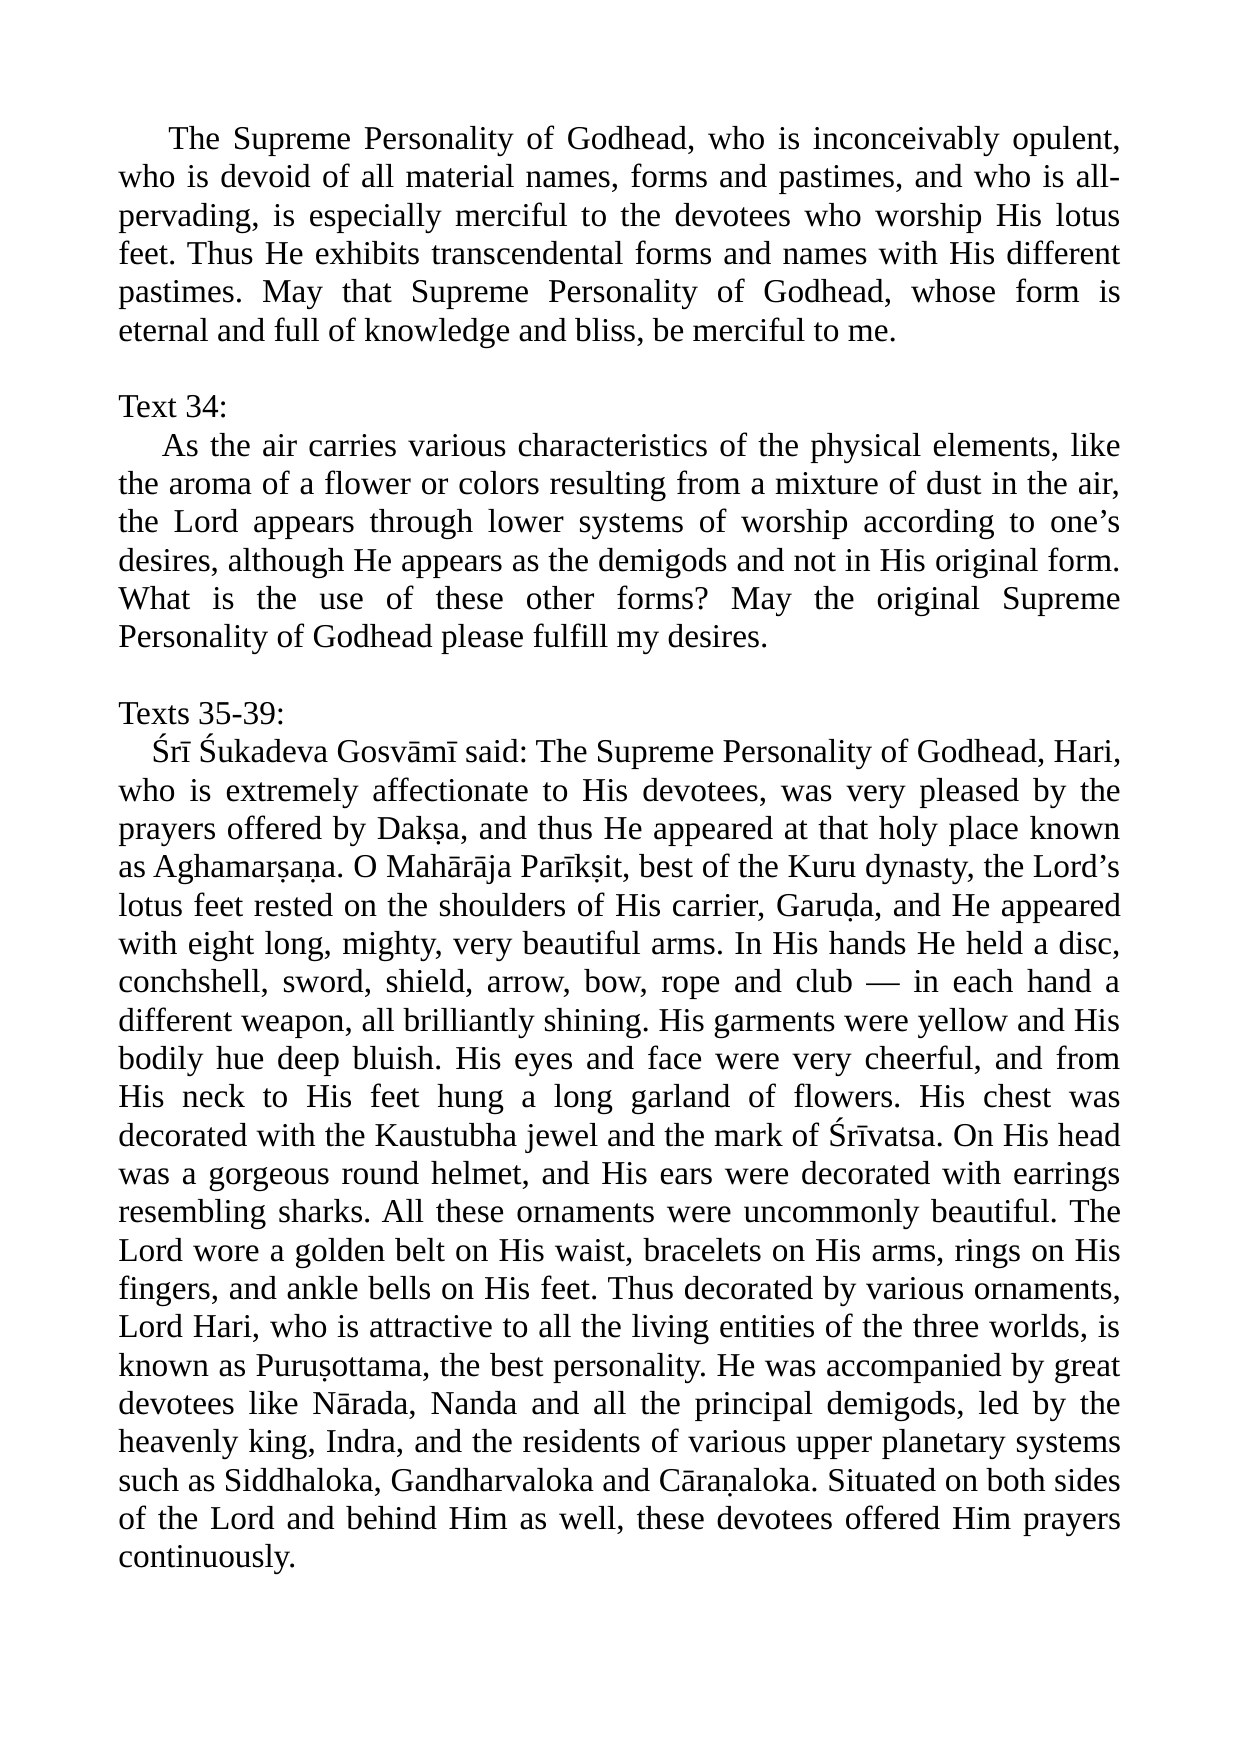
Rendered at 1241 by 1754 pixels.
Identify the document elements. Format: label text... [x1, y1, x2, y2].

text Śrī Śukadeva Gosvāmī said: The Supreme Personality of Godhead, Hari, who is extremely affectionate to His devotees, was very pleased by the prayers offered by Dakṣa, and thus He appeared at that holy place known as Aghamarṣaṇa. O Mahārāja Parīkṣit, best of the Kuru dynasty, the Lord’s lotus feet rested on the shoulders of His carrier, Garuḍa, and He appeared with eight long, mighty, very beautiful arms. In His hands He held a disc, conchshell, sword, shield, arrow, bow, rope and club — in each hand a different weapon, all brilliantly shining. His garments were yellow and His bodily hue deep bluish. His eyes and face were very cheerful, and from His neck to His feet hung a long garland of flowers. His chest was decorated with the Kaustubha jewel and the mark of Śrīvatsa. On His head was a gorgeous round helmet, and His ears were decorated with earrings resembling sharks. All these ornaments were uncommonly beautiful. The Lord wore a golden belt on His waist, bracelets on His arms, rings on His fingers, and ankle bells on His feet. Thus decorated by various ornaments, Lord Hari, who is attractive to all the living entities of the three worlds, is known as Puruṣottama, the best personality. He was accompanied by great devotees like Nārada, Nanda and all the principal demigods, led by the heavenly king, Indra, and the residents of various upper planetary systems such as Siddhaloka, Gandharvaloka and Cāraṇaloka. Situated on both sides of the Lord and behind Him as well, these devotees offered Him prayers continuously. [118, 731, 1122, 1575]
text Text 34: [118, 386, 1122, 425]
text The Supreme Personality of Godhead, who is inconceivably opulent, who is devoid of all material names, forms and pastimes, and who is all-pervading, is especially merciful to the devotees who worship His lotus feet. Thus He exhibits transcendental forms and names with His different pastimes. May that Supreme Personality of Godhead, whose form is eternal and full of knowledge and bliss, be merciful to me. [118, 118, 1122, 348]
text Texts 35-39: [118, 693, 1122, 731]
text As the air carries various characteristics of the physical elements, like the aroma of a flower or colors resulting from a mixture of dust in the air, the Lord appears through lower systems of worship according to one’s desires, although He appears as the demigods and not in His original form. What is the use of these other forms? May the original Supreme Personality of Godhead please fulfill my desires. [118, 425, 1122, 655]
